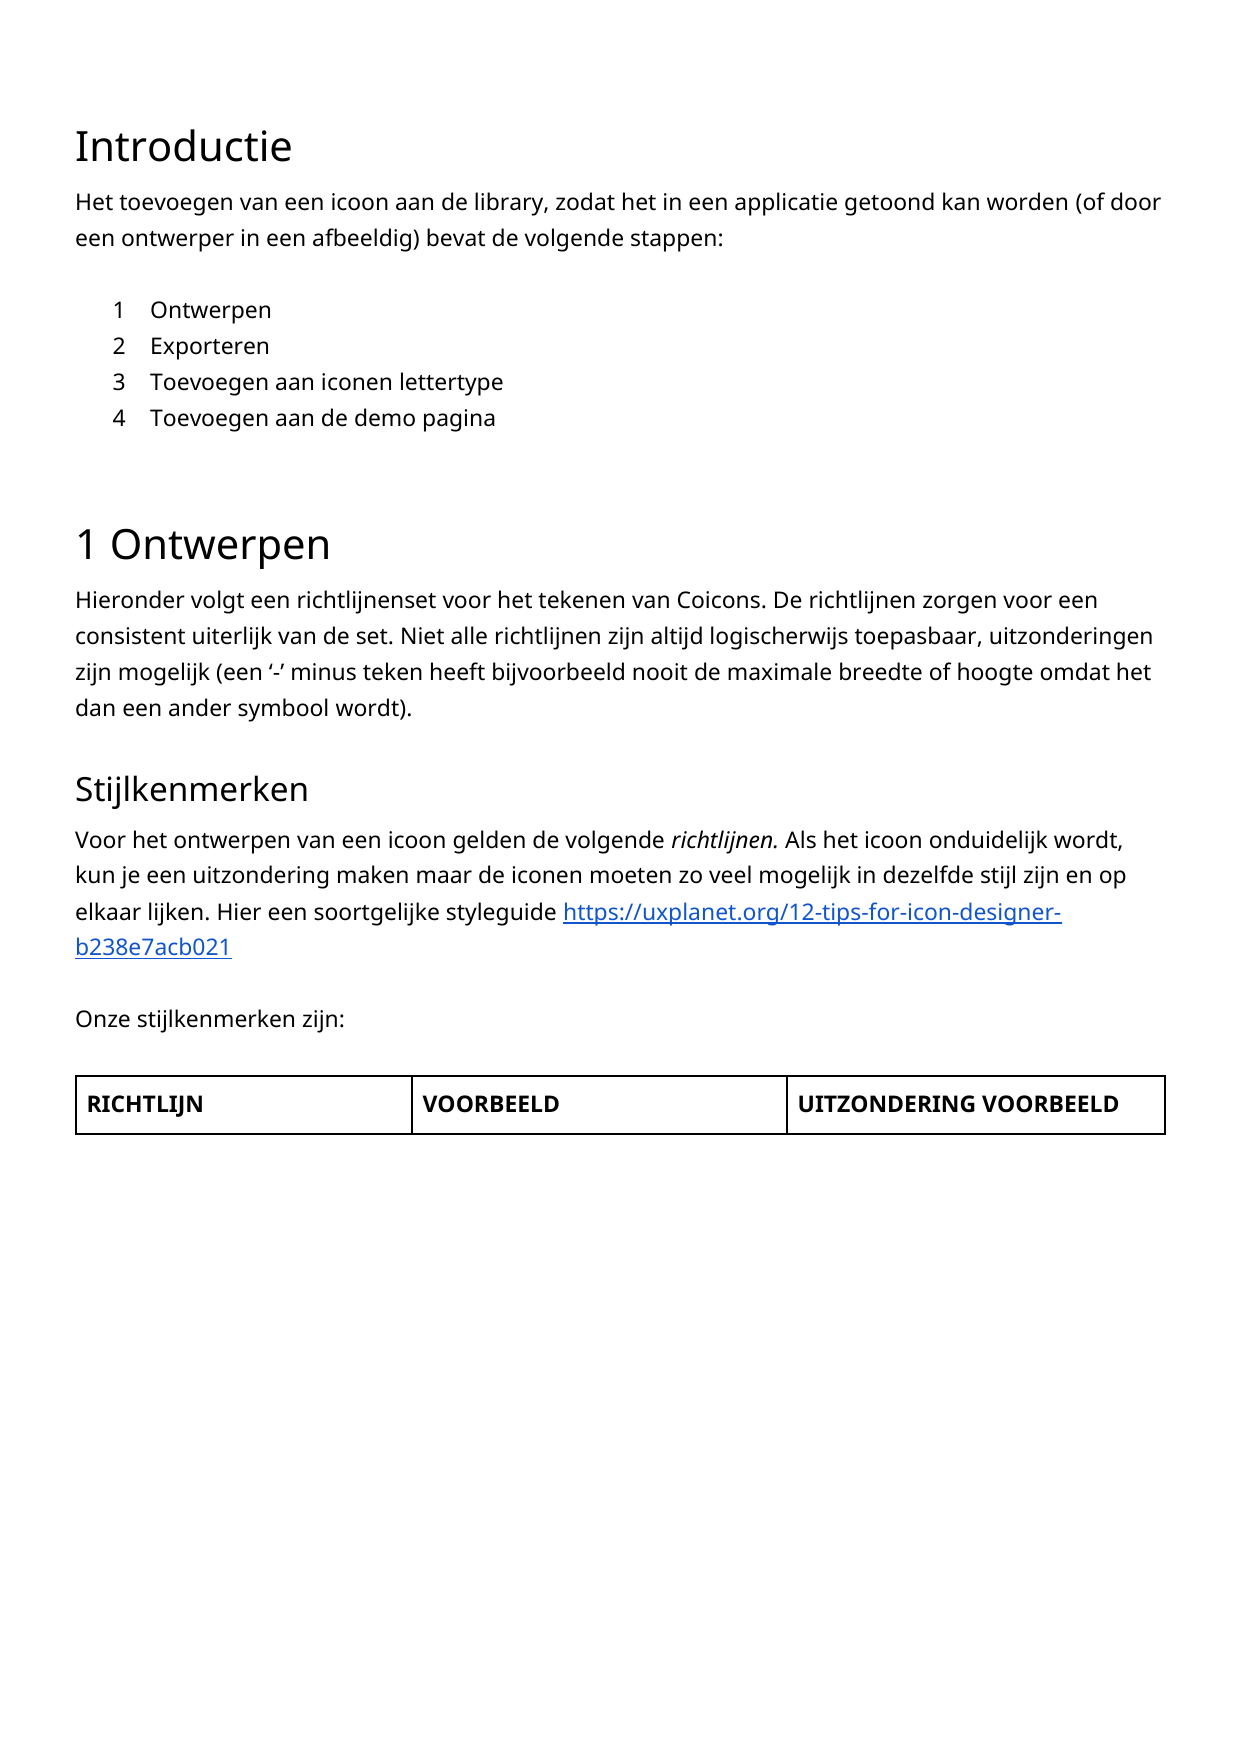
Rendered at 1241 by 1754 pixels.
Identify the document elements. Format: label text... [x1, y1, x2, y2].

list Toevoegen aan iconen lettertype [112, 366, 1165, 397]
subtitle Introductie [75, 117, 1165, 173]
text Onze stijlkenmerken zijn: [75, 1003, 1165, 1034]
subtitle Stijlkenmerken [75, 766, 1165, 811]
subtitle 1 Ontwerpen [75, 515, 1165, 572]
text Voor het ontwerpen van een icoon gelden de volgende richtlijnen. Als het icoon onduidelijk wordt, kun je een uitzondering maken maar de iconen moeten zo veel mogelijk in dezelfde stijl zijn en op elkaar lijken. Hier een soortgelijke styleguide https://uxplanet.org/12-tips-for-icon-designer-b238e7acb021 [75, 823, 1165, 963]
list Toevoegen aan de demo pagina [112, 402, 1165, 433]
text Hieronder volgt een richtlijnenset voor het tekenen van Coicons. De richtlijnen zorgen voor een consistent uiterlijk van de set. Niet alle richtlijnen zijn altijd logischerwijs toepasbaar, uitzonderingen zijn mogelijk (een ‘-’ minus teken heeft bijvoorbeeld nooit de maximale breedte of hoogte omdat het dan een ander symbool wordt). [75, 584, 1165, 723]
list Exporteren [112, 330, 1165, 361]
text Het toevoegen van een icoon aan de library, zodat het in een applicatie getoond kan worden (of door een ontwerper in een afbeeldig) bevat de volgende stappen: [75, 186, 1165, 253]
table_header RICHTLIJN [77, 1077, 411, 1133]
table_header UITZONDERING VOORBEELD [788, 1077, 1164, 1133]
list Ontwerpen [112, 294, 1165, 325]
table_header VOORBEELD [413, 1077, 786, 1133]
